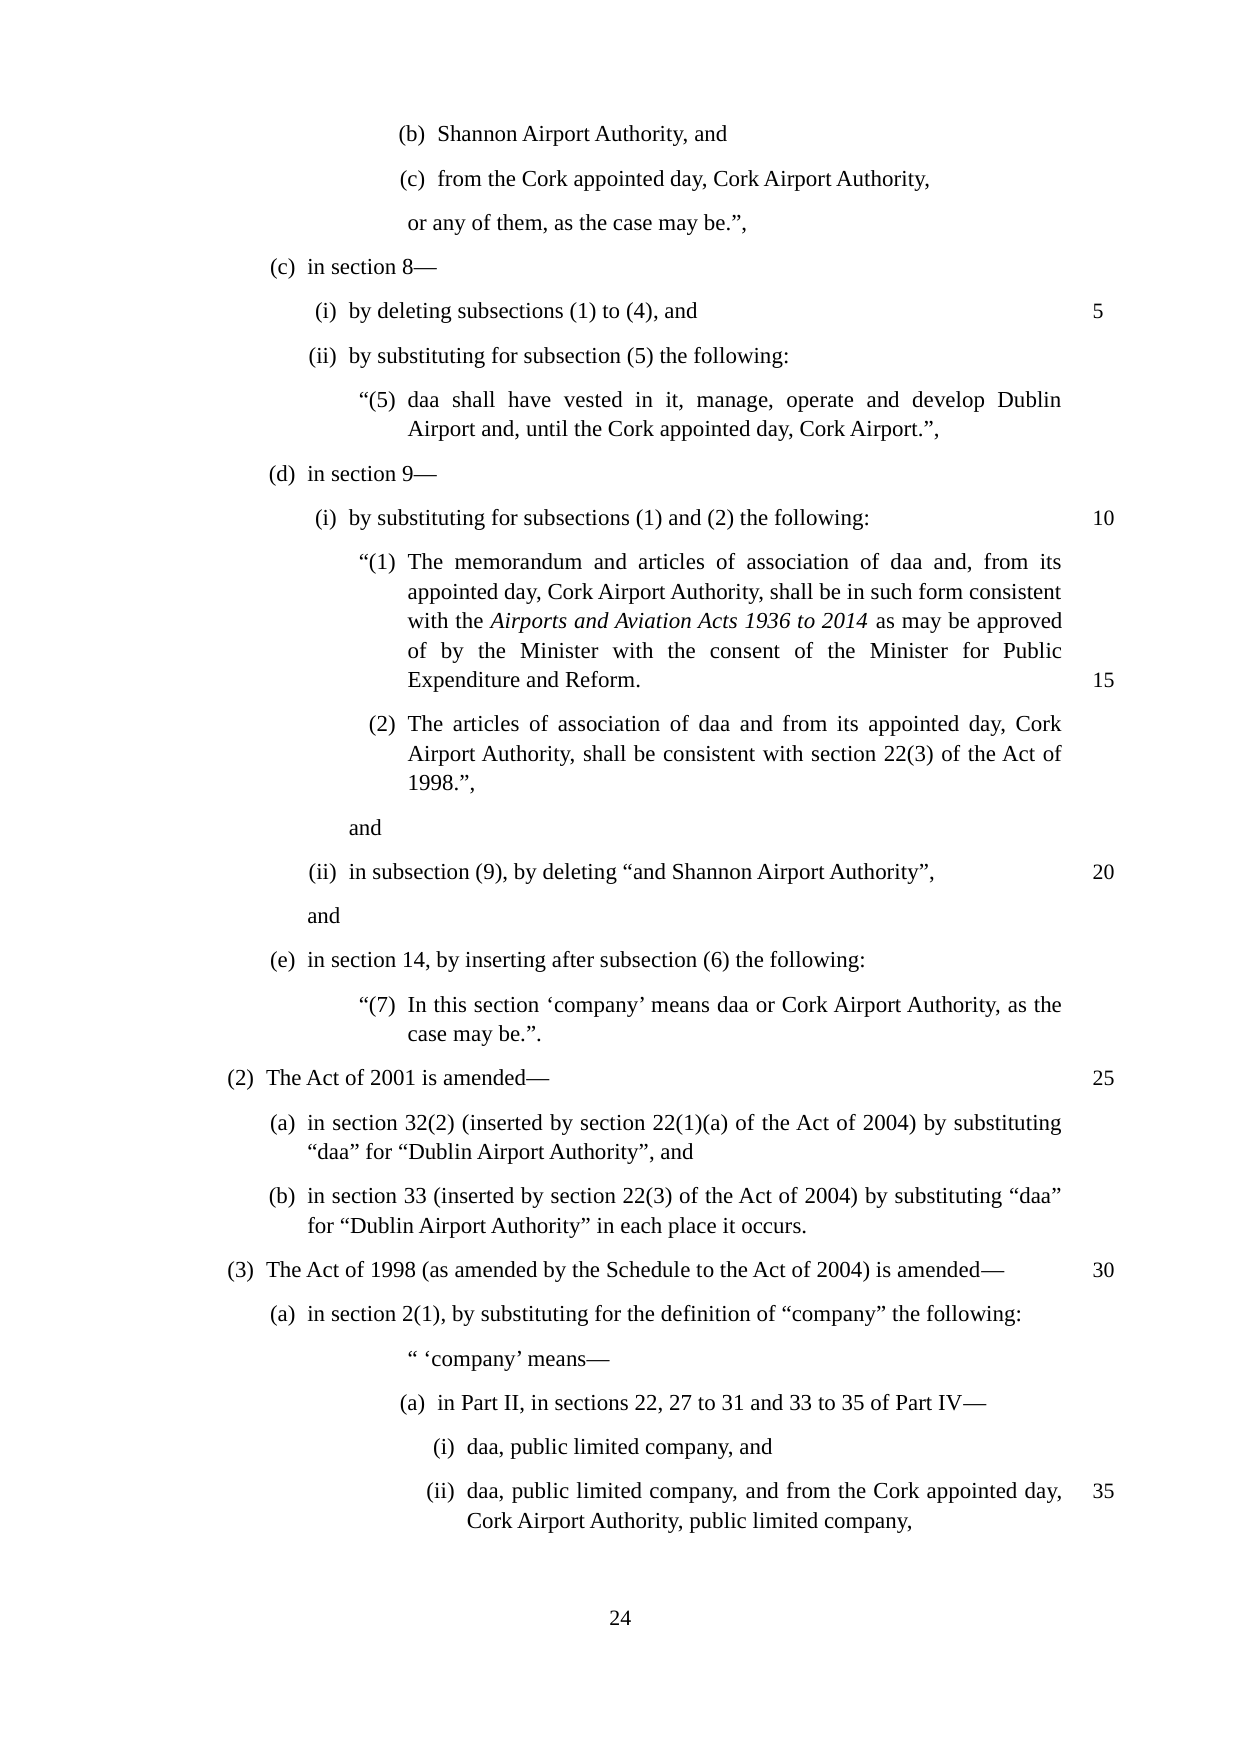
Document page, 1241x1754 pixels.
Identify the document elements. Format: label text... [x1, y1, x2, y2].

text “(7) In this section ‘company’ means daa or Cork Airport Authority, as the case may be.”. [319, 988, 1063, 1047]
text (c) in section 8⁠— [177, 251, 1063, 280]
text (i) daa, public limited company, and [295, 1431, 1063, 1461]
text “ ‘company’ means⁠— [319, 1343, 1063, 1372]
text (2) The Act of 2001 is amended⁠— [177, 1062, 1063, 1092]
text (a) in section 2(1), by substituting for the definition of “company” the following: [177, 1298, 1063, 1328]
text (d) in section 9⁠— [177, 457, 1063, 487]
text “(1) The memorandum and articles of association of daa and, from its appointed day, Cork Airport Authority, shall be in such form consistent with the Airports and Aviation Acts 1936 to 2014 as may be approved of by the Minister with the consent of the Minister for Public Expenditure and Reform. [319, 546, 1063, 693]
text (3) The Act of 1998 (as amended by the Schedule to the Act of 2004) is amended⁠— [177, 1254, 1063, 1283]
text (ii) in subsection (9), by deleting “and Shannon Airport Authority”, [177, 856, 1063, 885]
text (a) in Part II, in sections 22, 27 to 31 and 33 to 35 of Part IV⁠— [307, 1387, 1063, 1416]
text and [177, 900, 1063, 929]
text (ii) by substituting for subsection (5) the following: [177, 339, 1063, 369]
text or any of them, as the case may be.”, [319, 207, 1063, 236]
text and [177, 811, 1063, 841]
text (ii) daa, public limited company, and from the Cork appointed day, Cork Airport Authority, public limited company, [295, 1475, 1063, 1534]
text (b) in section 33 (inserted by section 22(3) of the Act of 2004) by substituting “daa” for “Dublin Airport Authority” in each place it occurs. [177, 1180, 1063, 1239]
text (b) Shannon Airport Authority, and [307, 118, 1063, 148]
text “(5) daa shall have vested in it, manage, operate and develop Dublin Airport and, until the Cork appointed day, Cork Airport.”, [319, 384, 1063, 443]
text (c) from the Cork appointed day, Cork Airport Authority, [307, 162, 1063, 192]
text (i) by deleting subsections (1) to (4), and [177, 295, 1063, 325]
text (i) by substituting for subsections (1) and (2) the following: [177, 502, 1063, 531]
text (e) in section 14, by inserting after subsection (6) the following: [177, 944, 1063, 974]
text (2) The articles of association of daa and from its appointed day, Cork Airport Authority, shall be consistent with section 22(3) of the Act of 1998.”, [319, 708, 1063, 797]
text (a) in section 32(2) (inserted by section 22(1)(a) of the Act of 2004) by substituting “daa” for “Dublin Airport Authority”, and [177, 1107, 1063, 1166]
